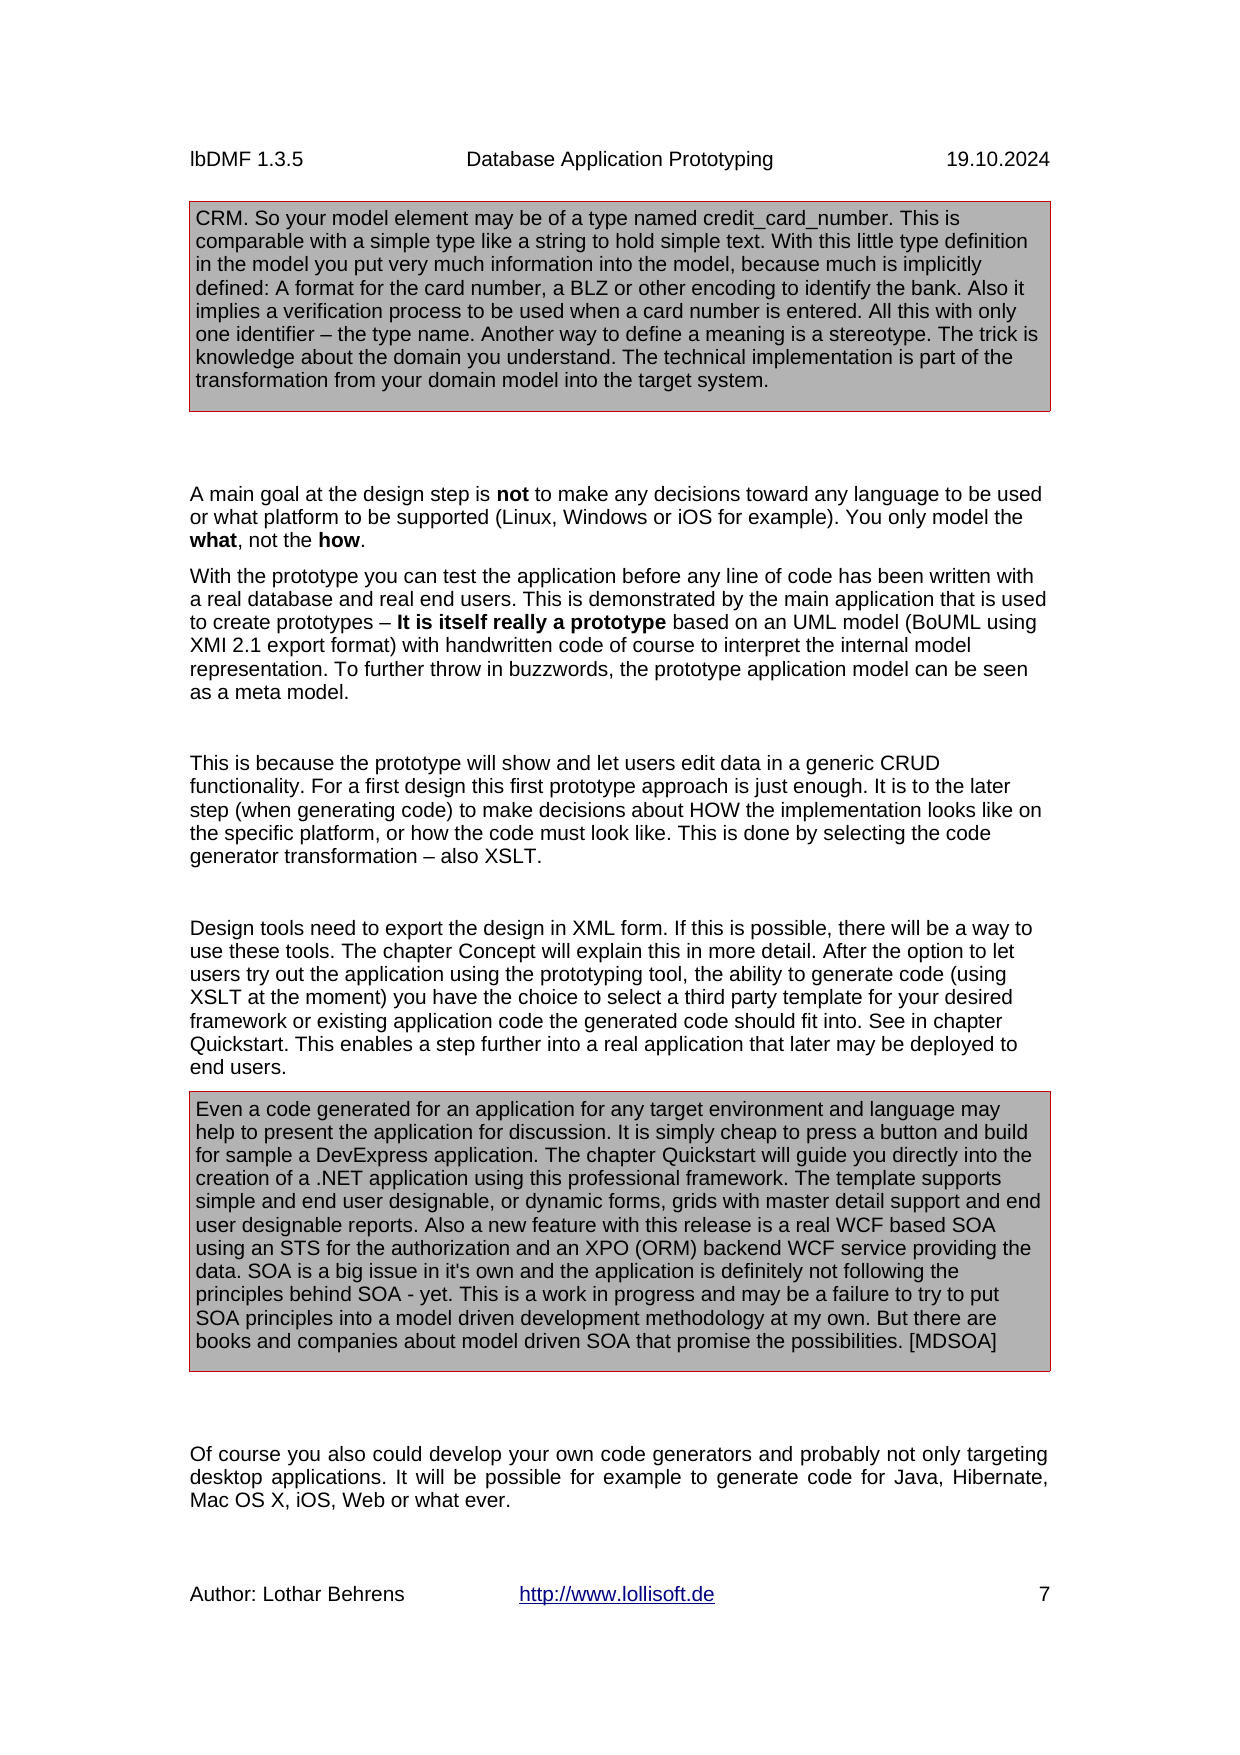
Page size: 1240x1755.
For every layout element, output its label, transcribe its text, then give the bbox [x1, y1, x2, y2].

text Of course you also could develop your own code generators and probably not only targeting desktop applications. It will be possible for example to generate code for Java, Hibernate, Mac OS X, iOS, Web or what ever. [189, 1442, 1050, 1512]
text Design tools need to export the design in XML form. If this is possible, there will be a way to use these tools. The chapter Concept will explain this in more detail. After the option to let users try out the application using the prototyping tool, the ability to generate code (using XSLT at the moment) you have the choice to select a third party template for your desired framework or existing application code the generated code should fit into. See in chapter Quickstart. This enables a step further into a real application that later may be deployed to end users. [189, 916, 1050, 1079]
text A main goal at the design step is not to make any decisions toward any language to be used or what platform to be supported (Linux, Windows or iOS for example). You only model the what, not the how. [189, 482, 1050, 552]
table_header CRM. So your model element may be of a type named credit_card_number. This is comparable with a simple type like a string to hold simple text. With this little type definition in the model you put very much information into the model, because much is implicitly defined: A format for the card number, a BLZ or other encoding to identify the bank. Also it implies a verification process to be used when a card number is entered. All this with only one identifier – the type name. Another way to define a meaning is a stereotype. The trick is knowledge about the domain you understand. The technical implementation is part of the transformation from your domain model into the target system. [190, 202, 1050, 411]
text This is because the prototype will show and let users edit data in a generic CRUD functionality. For a first design this first prototype approach is just enough. It is to the later step (when generating code) to make decisions about HOW the implementation looks like on the specific platform, or how the code must look like. This is done by selecting the code generator transformation – also XSLT. [189, 752, 1050, 868]
text With the prototype you can test the application before any line of code has been written with a real database and real end users. This is demonstrated by the main application that is used to create prototypes – It is itself really a prototype based on an UML model (BoUML using XMI 2.1 export format) with handwritten code of course to interpret the internal model representation. To further throw in buzzwords, the prototype application model can be seen as a meta model. [189, 564, 1050, 704]
table_header Even a code generated for an application for any target environment and language may help to present the application for discussion. It is simply cheap to press a button and build for sample a DevExpress application. The chapter Quickstart will guide you directly into the creation of a .NET application using this professional framework. The template supports simple and end user designable, or dynamic forms, grids with master detail support and end user designable reports. Also a new feature with this release is a real WCF based SOA using an STS for the authorization and an XPO (ORM) backend WCF service providing the data. SOA is a big issue in it's own and the application is definitely not following the principles behind SOA - yet. This is a work in progress and may be a failure to try to put SOA principles into a model driven development methodology at my own. But there are books and companies about model driven SOA that promise the possibilities. [MDSOA] [190, 1092, 1050, 1371]
